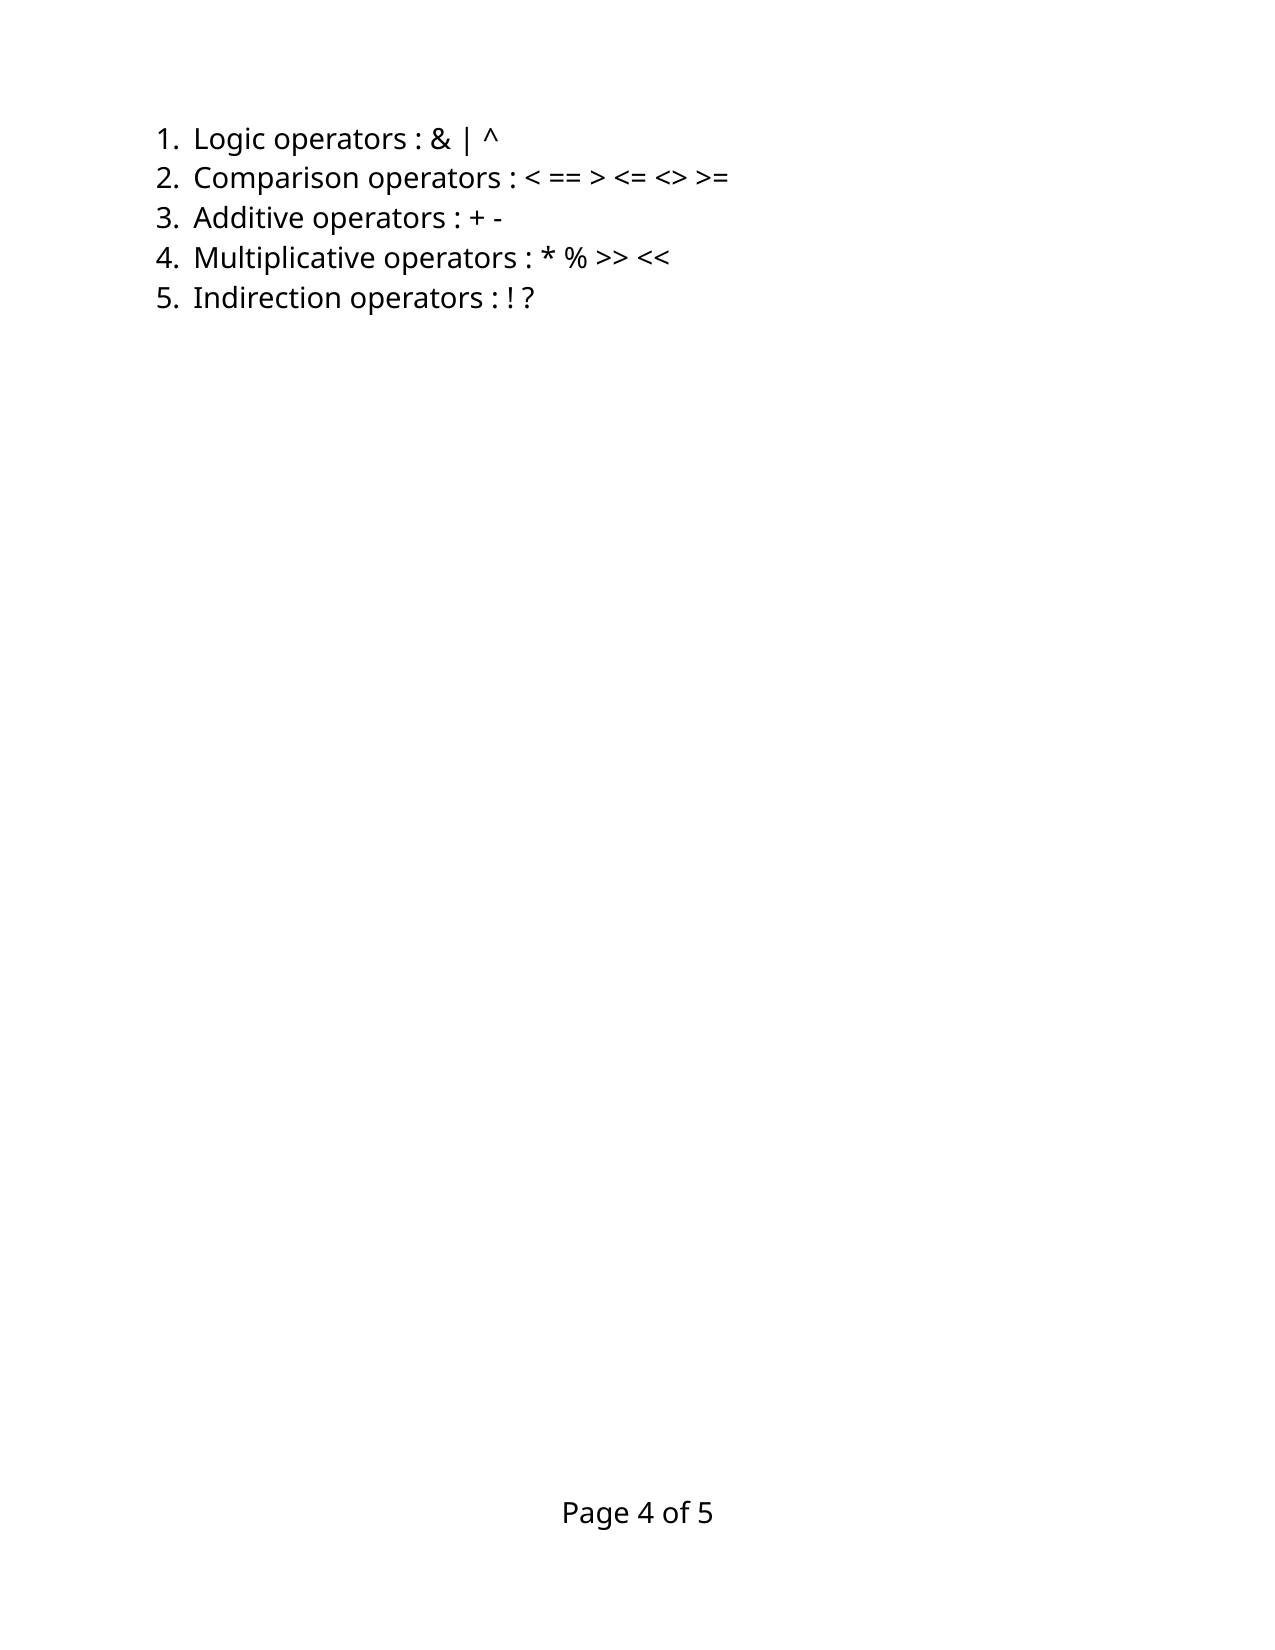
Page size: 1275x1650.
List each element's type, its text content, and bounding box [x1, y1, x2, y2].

list Logic operators : & | ^ [156, 118, 1157, 158]
list Multiplicative operators : * % >> << [156, 237, 1157, 277]
list Indirection operators : ! ? [156, 277, 1157, 317]
list Comparison operators : < == > <= <> >= [156, 158, 1157, 197]
list Additive operators : + - [156, 197, 1157, 237]
